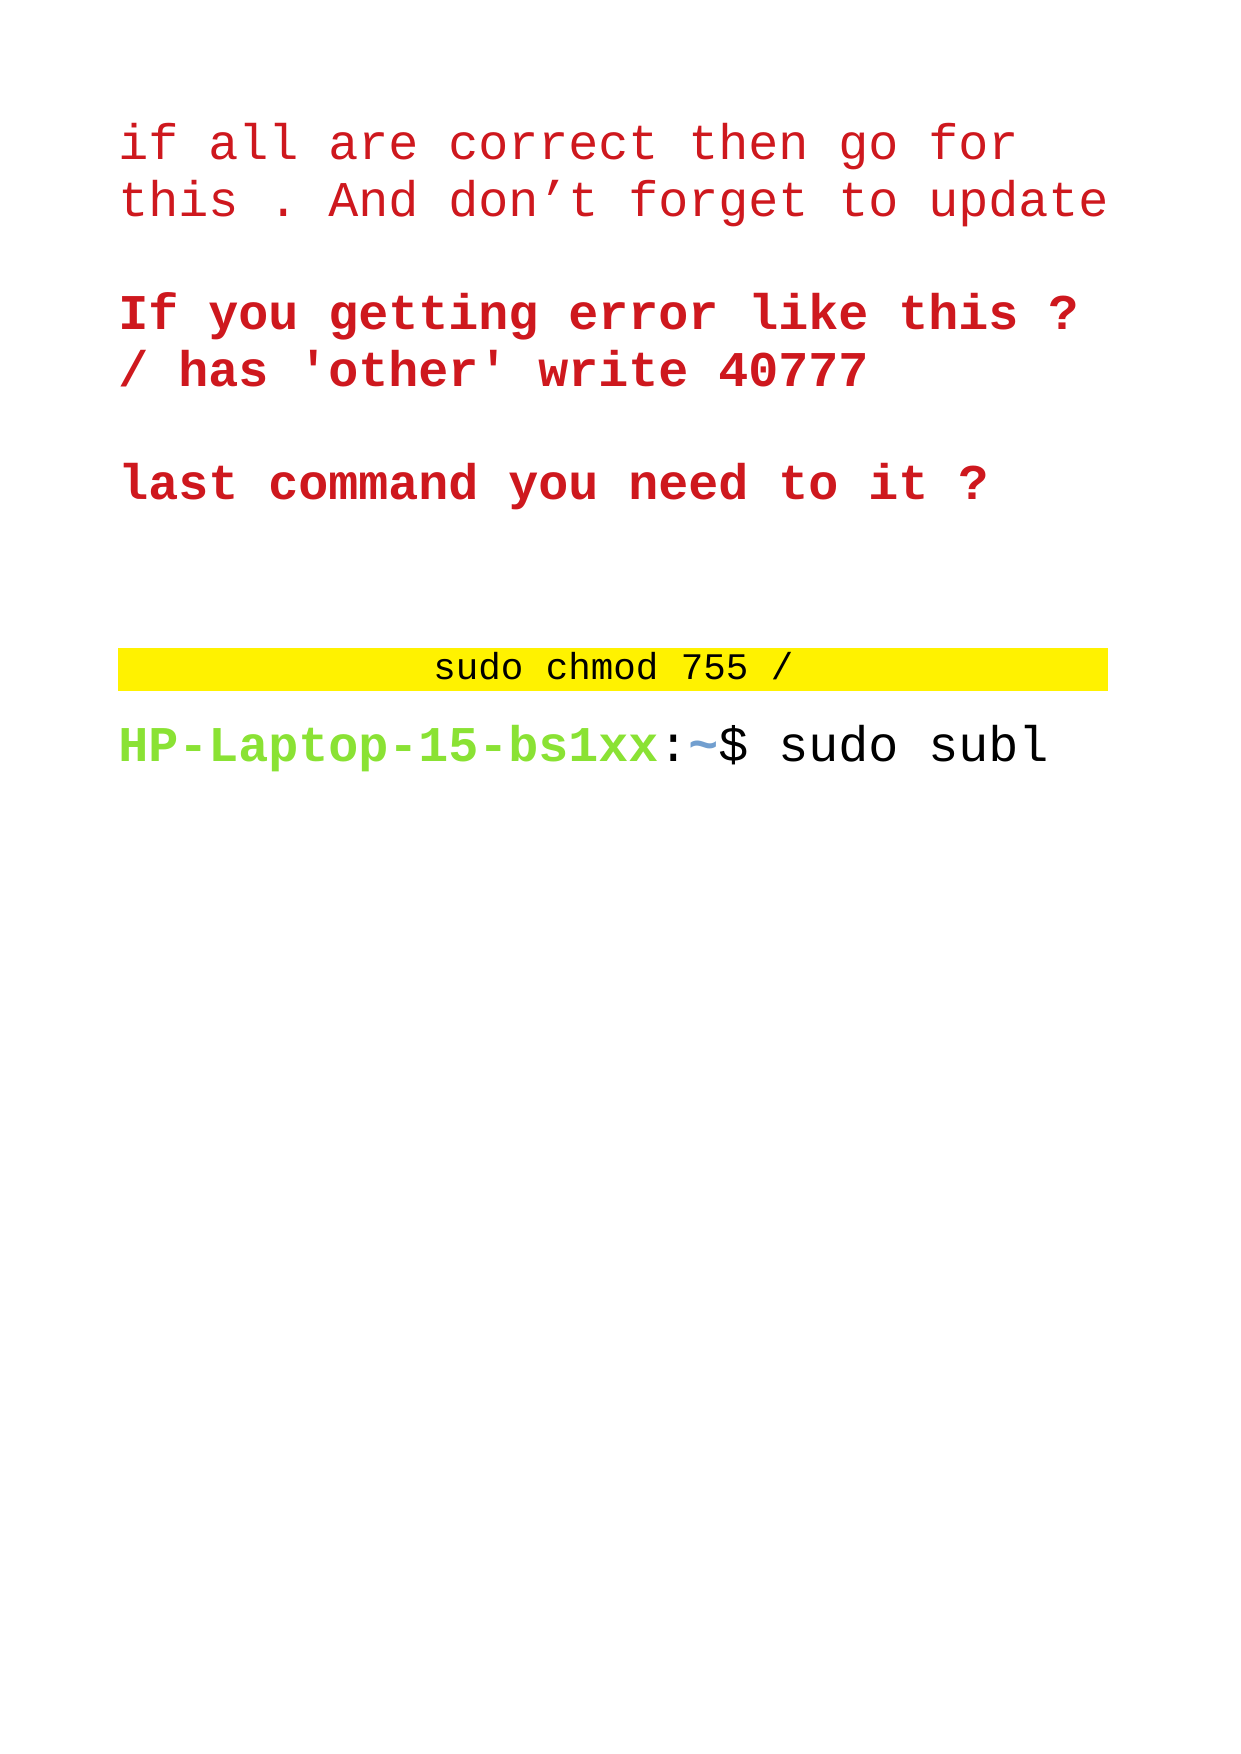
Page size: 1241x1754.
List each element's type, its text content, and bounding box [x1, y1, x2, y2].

text If you getting error like this ? [118, 288, 1122, 345]
text / has 'other' write 40777 [118, 345, 1122, 401]
text last command you need to it ? [118, 458, 1122, 515]
text if all are correct then go for this . And don’t forget to update [118, 118, 1122, 231]
text sudo chmod 755 / [118, 648, 1122, 691]
text HP-Laptop-15-bs1xx:~$ sudo subl [118, 720, 1122, 777]
